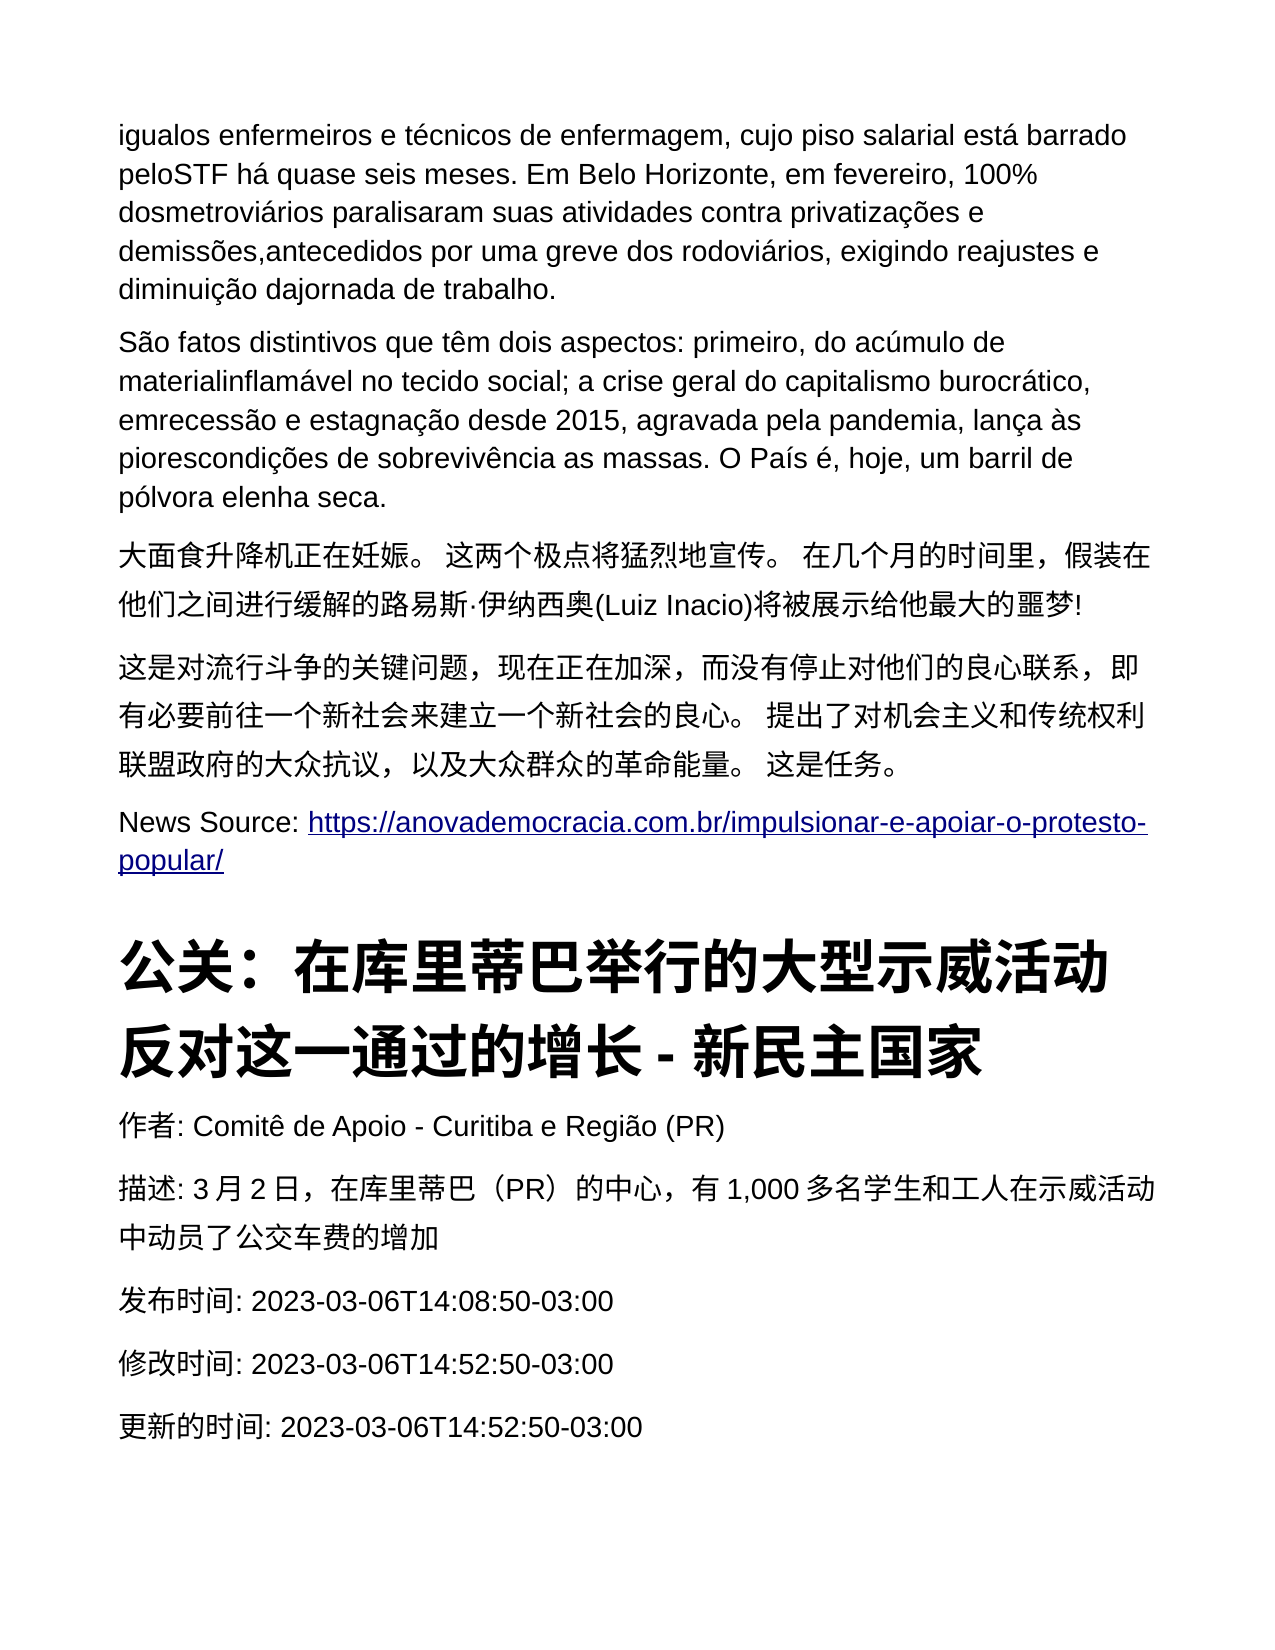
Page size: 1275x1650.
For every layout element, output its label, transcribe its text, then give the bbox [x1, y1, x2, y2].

text igualos enfermeiros e técnicos de enfermagem, cujo piso salarial está barrado peloSTF há quase seis meses. Em Belo Horizonte, em fevereiro, 100% dosmetroviários paralisaram suas atividades contra privatizações e demissões,antecedidos por uma greve dos rodoviários, exigindo reajustes e diminuição dajornada de trabalho. [118, 118, 1157, 306]
text 发布时间: 2023-03-06T14:08:50-03:00 [118, 1277, 1157, 1320]
text 描述: 3月2日，在库里蒂巴（PR）的中心，有1,000多名学生和工人在示威活动中动员了公交车费的增加 [118, 1166, 1157, 1257]
text 作者: Comitê de Apoio - Curitiba e Região (PR) [118, 1103, 1157, 1145]
text 修改时间: 2023-03-06T14:52:50-03:00 [118, 1341, 1157, 1383]
text São fatos distintivos que têm dois aspectos: primeiro, do acúmulo de materialinflamável no tecido social; a crise geral do capitalismo burocrático, emrecessão e estagnação desde 2015, agravada pela pandemia, lança às piorescondições de sobrevivência as massas. O País é, hoje, um barril de pólvora elenha seca. [118, 325, 1157, 513]
text 更新的时间: 2023-03-06T14:52:50-03:00 [118, 1404, 1157, 1446]
text 大面食升降机正在妊娠。 这两个极点将猛烈地宣传。 在几个月的时间里，假装在他们之间进行缓解的路易斯·伊纳西奥(Luiz Inacio)将被展示给他最大的噩梦! [118, 533, 1157, 623]
subtitle 公关：在库里蒂巴举行的大型示威活动反对这一通过的增长 - 新民主国家 [118, 921, 1157, 1090]
text 这是对流行斗争的关键问题，现在正在加深，而没有停止对他们的良心联系，即有必要前往一个新社会来建立一个新社会的良心。 提出了对机会主义和传统权利联盟政府的大众抗议，以及大众群众的革命能量。 这是任务。 [118, 644, 1157, 784]
text News Source: https://anovademocracia.com.br/impulsionar-e-apoiar-o-protesto-popular/ [118, 804, 1157, 877]
